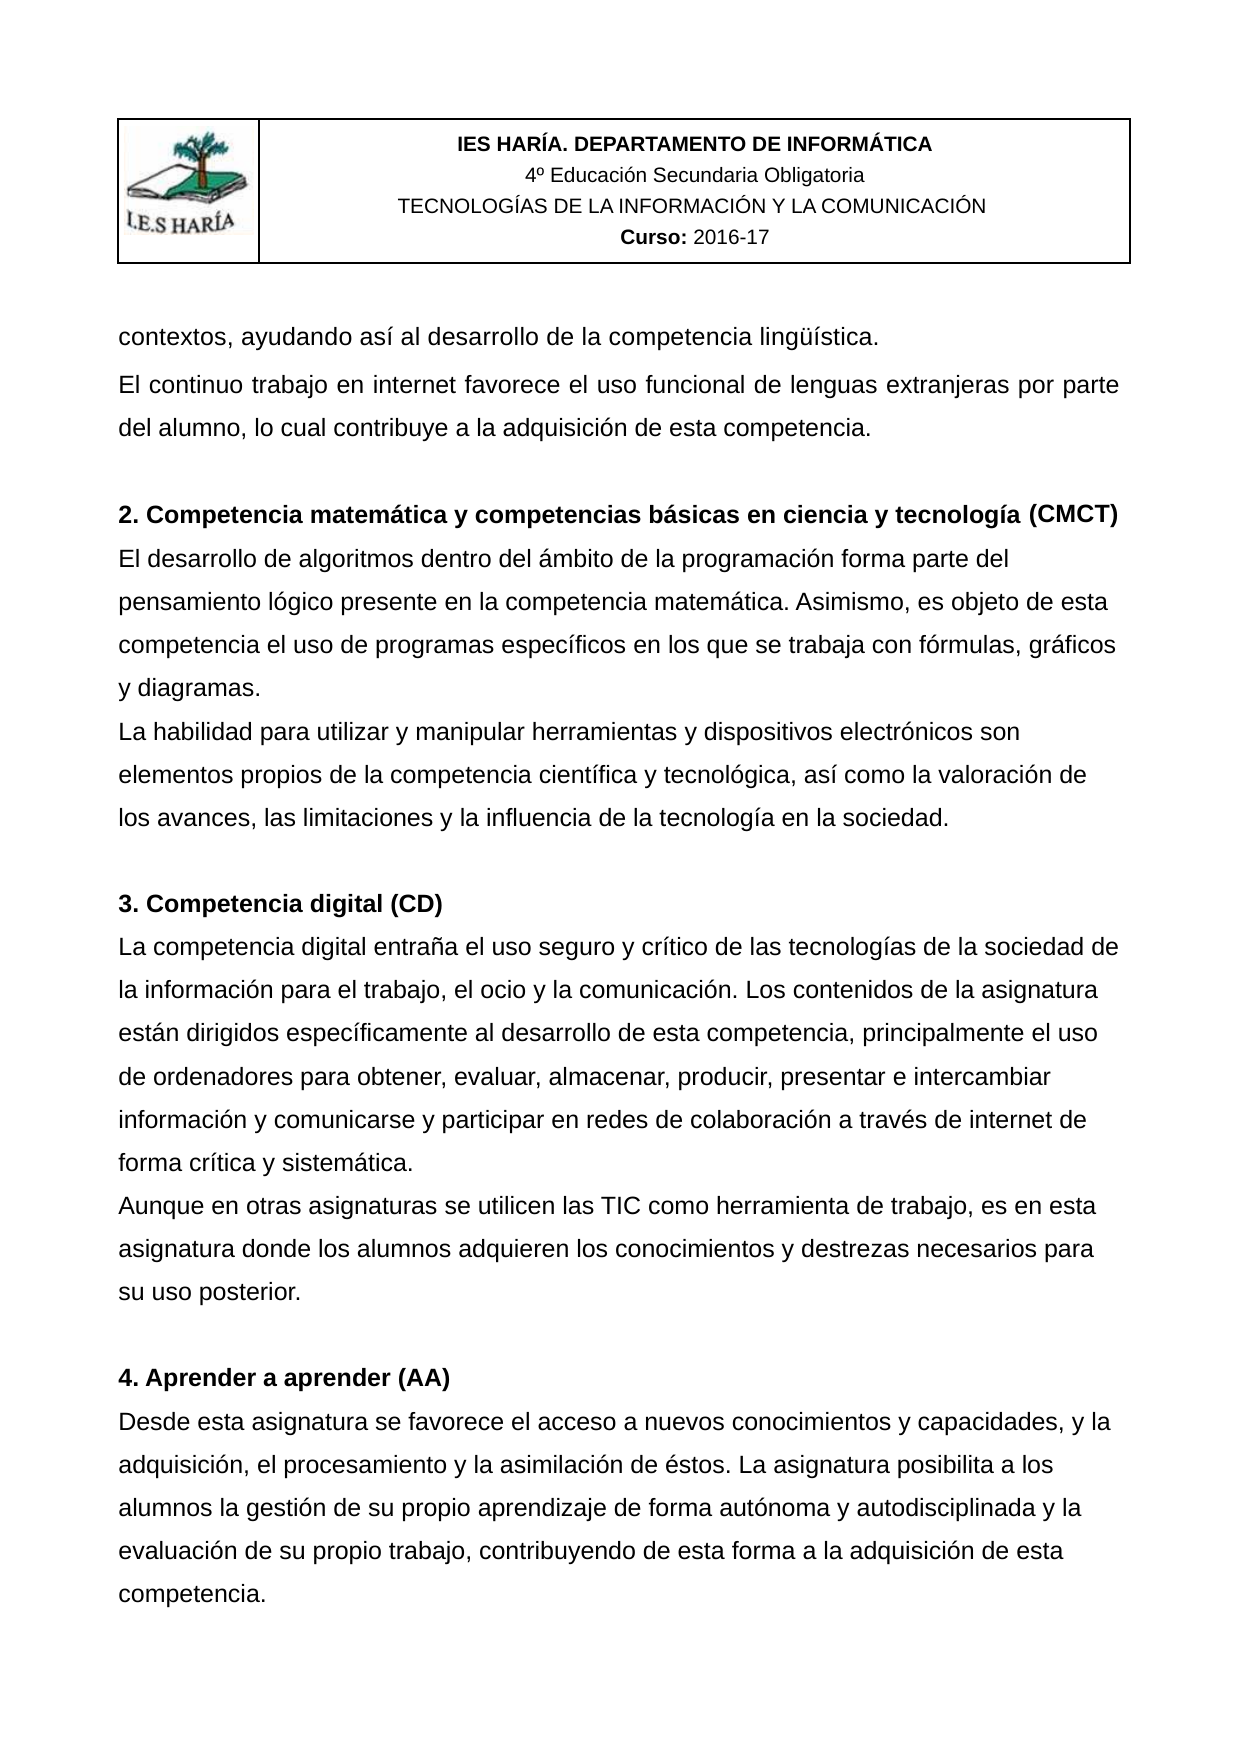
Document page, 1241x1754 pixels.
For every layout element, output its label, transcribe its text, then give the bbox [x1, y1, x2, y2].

text 4. Aprender a aprender (AA) [118, 1363, 1122, 1392]
text Aunque en otras asignaturas se utilicen las TIC como herramienta de trabajo, es en esta asignatura donde los alumnos adquieren los conocimientos y destrezas necesarios para su uso posterior. [118, 1191, 1122, 1306]
text contextos, ayudando así al desarrollo de la competencia lingüística. [118, 322, 1122, 352]
text La habilidad para utilizar y manipular herramientas y dispositivos electrónicos son elementos propios de la competencia científica y tecnológica, así como la valoración de los avances, las limitaciones y la influencia de la tecnología en la sociedad. [118, 717, 1122, 832]
text 3. Competencia digital (CD) [118, 889, 1122, 918]
text El desarrollo de algoritmos dentro del ámbito de la programación forma parte del pensamiento lógico presente en la competencia matemática. Asimismo, es objeto de esta competencia el uso de programas específicos en los que se trabaja con fórmulas, gráficos y diagramas. [118, 544, 1122, 702]
text La competencia digital entraña el uso seguro y crítico de las tecnologías de la sociedad de la información para el trabajo, el ocio y la comunicación. Los contenidos de la asignatura están dirigidos específicamente al desarrollo de esta competencia, principalmente el uso de ordenadores para obtener, evaluar, almacenar, producir, presentar e intercambiar información y comunicarse y participar en redes de colaboración a través de internet de forma crítica y sistemática. [118, 932, 1122, 1177]
picture [123, 126, 254, 235]
text Desde esta asignatura se favorece el acceso a nuevos conocimientos y capacidades, y la adquisición, el procesamiento y la asimilación de éstos. La asignatura posibilita a los alumnos la gestión de su propio aprendizaje de forma autónoma y autodisciplinada y la evaluación de su propio trabajo, contribuyendo de esta forma a la adquisición de esta competencia. [118, 1407, 1122, 1608]
text El continuo trabajo en internet favorece el uso funcional de lenguas extranjeras por parte del alumno, lo cual contribuye a la adquisición de esta competencia. [118, 370, 1122, 442]
text 2. Competencia matemática y competencias básicas en ciencia y tecnología (CMCT) [118, 499, 1122, 529]
